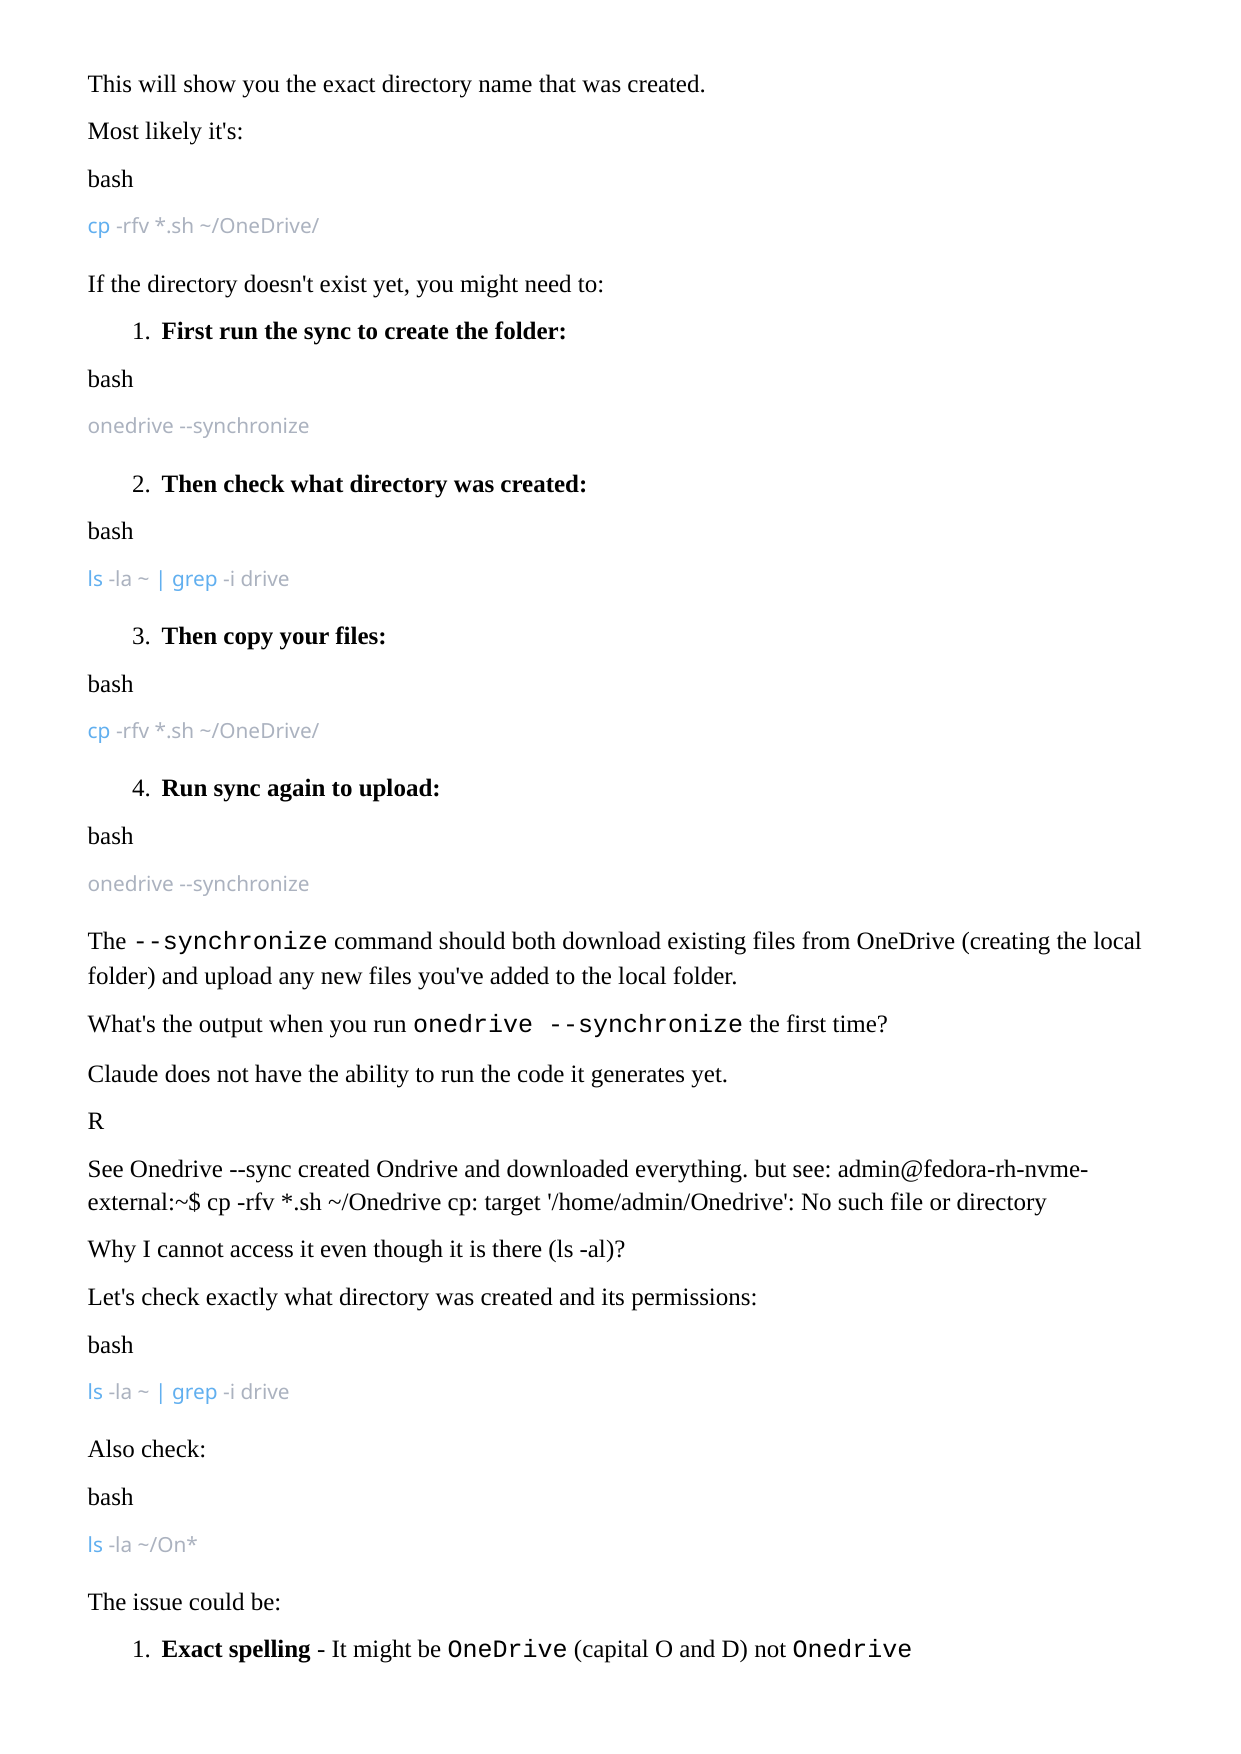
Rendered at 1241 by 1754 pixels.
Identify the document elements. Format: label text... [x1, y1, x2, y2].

text See Onedrive --sync created Ondrive and downloaded everything. but see: admin@fedora-rh-nvme-external:~$ cp -rfv *.sh ~/Onedrive cp: target '/home/admin/Onedrive': No such file or directory [87, 1154, 1146, 1216]
text ls -la ~ | grep -i drive [87, 564, 1146, 592]
text bash [87, 1330, 1146, 1358]
text bash [87, 516, 1146, 545]
text The issue could be: [87, 1587, 1146, 1616]
text onedrive --synchronize [87, 869, 1146, 897]
text bash [87, 821, 1146, 850]
text What's the output when you run onedrive --synchronize the first time? [87, 1009, 1146, 1039]
text Let's check exactly what directory was created and its permissions: [87, 1282, 1146, 1311]
list First run the sync to create the folder: [132, 316, 1146, 345]
list Exact spelling - It might be OneDrive (capital O and D) not Onedrive [132, 1634, 1146, 1665]
text If the directory doesn't exist yet, you might need to: [87, 269, 1146, 297]
text bash [87, 364, 1146, 393]
text ls -la ~ | grep -i drive [87, 1377, 1146, 1406]
text bash [87, 669, 1146, 697]
text onedrive --synchronize [87, 412, 1146, 440]
text The --synchronize command should both download existing files from OneDrive (creating the local folder) and upload any new files you've added to the local folder. [87, 926, 1146, 990]
text Claude does not have the ability to run the code it generates yet. [87, 1059, 1146, 1087]
list Then check what directory was created: [132, 469, 1146, 497]
text ls -la ~/On* [87, 1530, 1146, 1558]
text cp -rfv *.sh ~/OneDrive/ [87, 212, 1146, 240]
text Also check: [87, 1434, 1146, 1463]
list Run sync again to upload: [132, 773, 1146, 802]
text cp -rfv *.sh ~/OneDrive/ [87, 716, 1146, 745]
text bash [87, 1482, 1146, 1511]
text R [87, 1106, 1146, 1135]
text Why I cannot access it even though it is there (ls -al)? [87, 1234, 1146, 1263]
list Then copy your files: [132, 621, 1146, 650]
text bash [87, 164, 1146, 193]
text This will show you the exact directory name that was created. [87, 69, 1146, 97]
text Most likely it's: [87, 116, 1146, 145]
